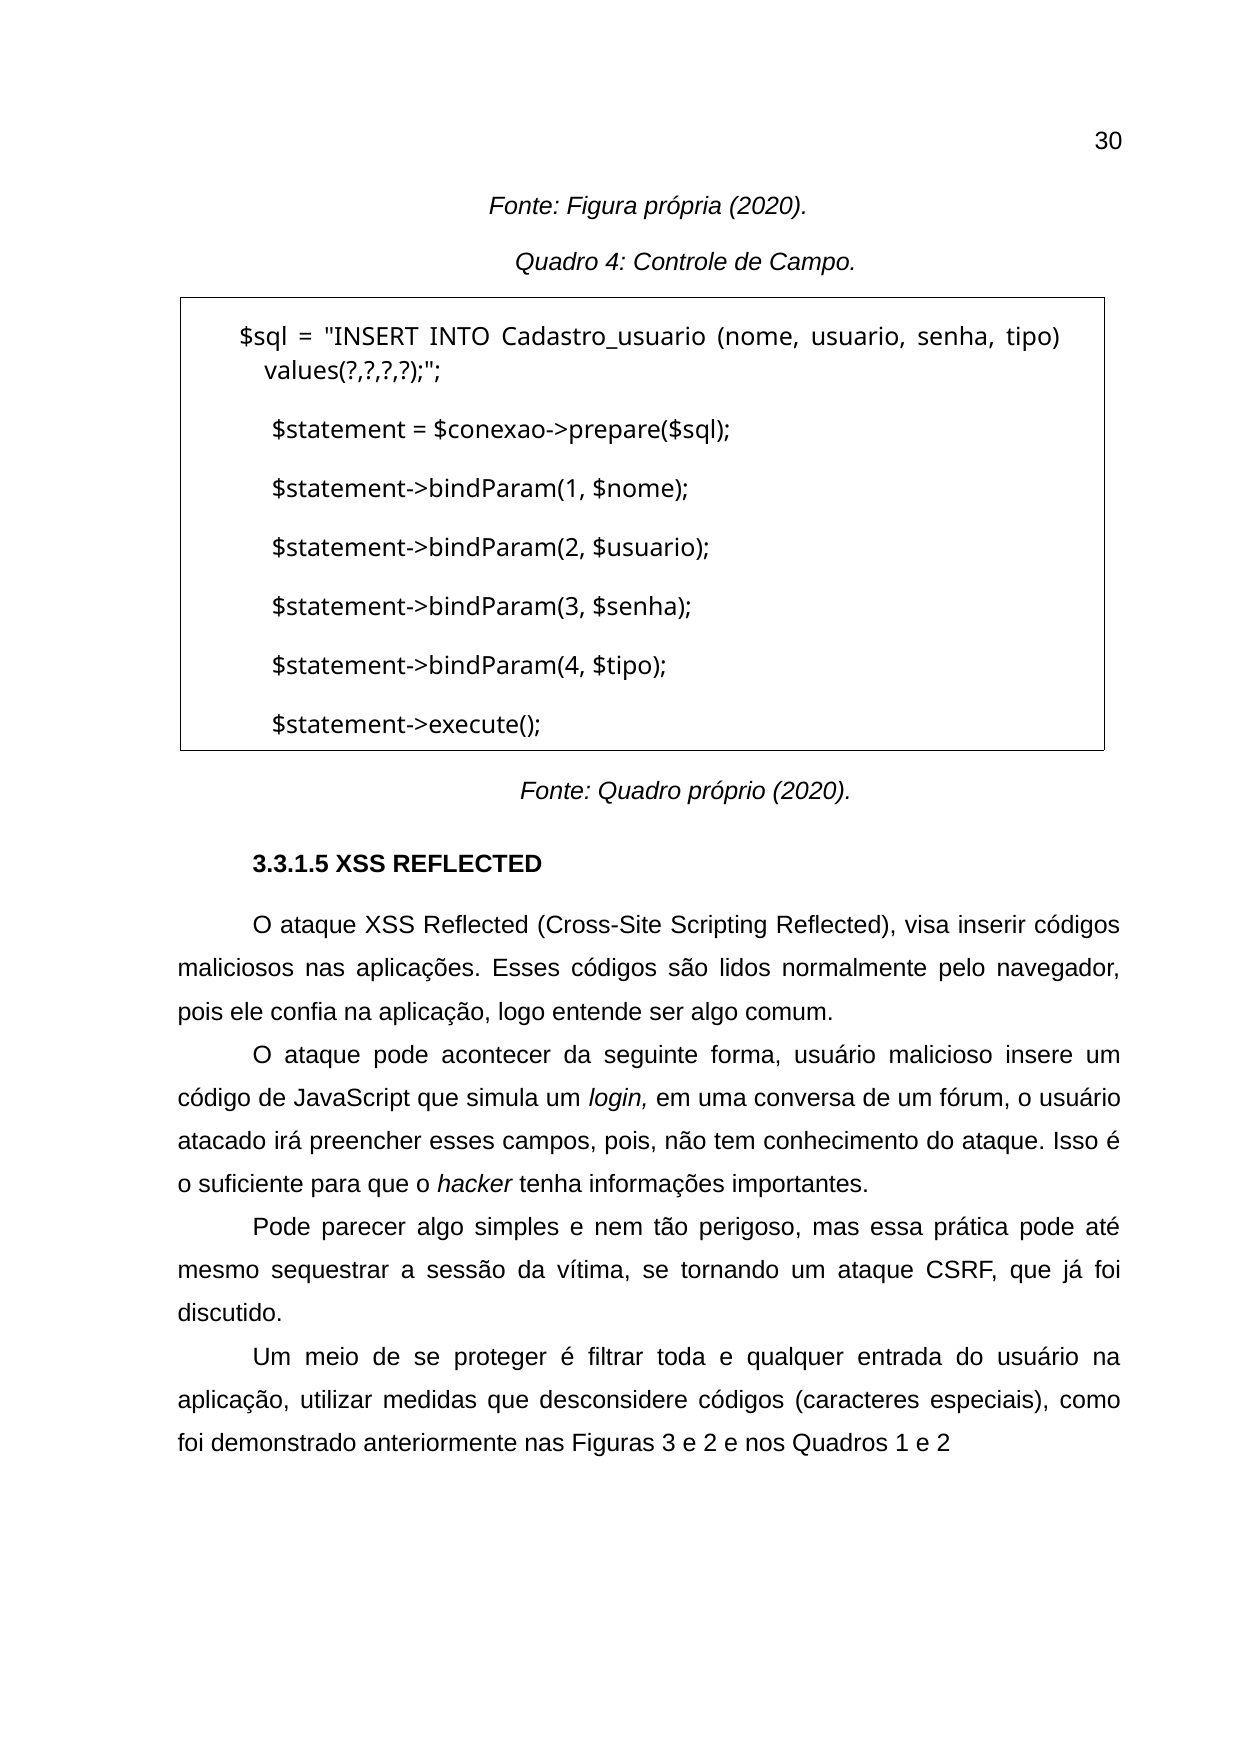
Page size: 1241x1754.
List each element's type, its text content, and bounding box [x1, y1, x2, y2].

text Um meio de se proteger é filtrar toda e qualquer entrada do usuário na aplicação, utilizar medidas que desconsidere códigos (caracteres especiais), como foi demonstrado anteriormente nas Figuras 3 e 2 e nos Quadros 1 e 2 [177, 1342, 1122, 1457]
text [181, 298, 1104, 750]
text $sql = "INSERT INTO Cadastro_usuario (nome, usuario, senha, tipo) values(?,?,?,?);"; [189, 318, 1095, 387]
text Fonte: Quadro próprio (2020). [177, 315, 1122, 805]
text $statement = $conexao->prepare($sql); [189, 412, 1095, 446]
text Quadro 4: Controle de Campo. [177, 247, 1122, 276]
text Pode parecer algo simples e nem tão perigoso, mas essa prática pode até mesmo sequestrar a sessão da vítima, se tornando um ataque CSRF, que já foi discutido. [177, 1212, 1122, 1327]
text $statement->bindParam(1, $nome); [189, 471, 1095, 505]
text O ataque pode acontecer da seguinte forma, usuário malicioso insere um código de JavaScript que simula um login, em uma conversa de um fórum, o usuário atacado irá preencher esses campos, pois, não tem conhecimento do ataque. Isso é o suficiente para que o hacker tenha informações importantes. [177, 1040, 1122, 1198]
text $statement->bindParam(3, $senha); [189, 589, 1095, 623]
text $statement->bindParam(4, $tipo); [189, 648, 1095, 682]
text $statement->bindParam(2, $usuario); [189, 530, 1095, 564]
subtitle 3.3.1.5 XSS REFLECTED [177, 849, 1122, 878]
text Fonte: Figura própria (2020). [177, 191, 1122, 220]
text $statement->execute(); [189, 707, 1095, 741]
text O ataque XSS Reflected (Cross-Site Scripting Reflected), visa inserir códigos maliciosos nas aplicações. Esses códigos são lidos normalmente pelo navegador, pois ele confia na aplicação, logo entende ser algo comum. [177, 910, 1122, 1025]
